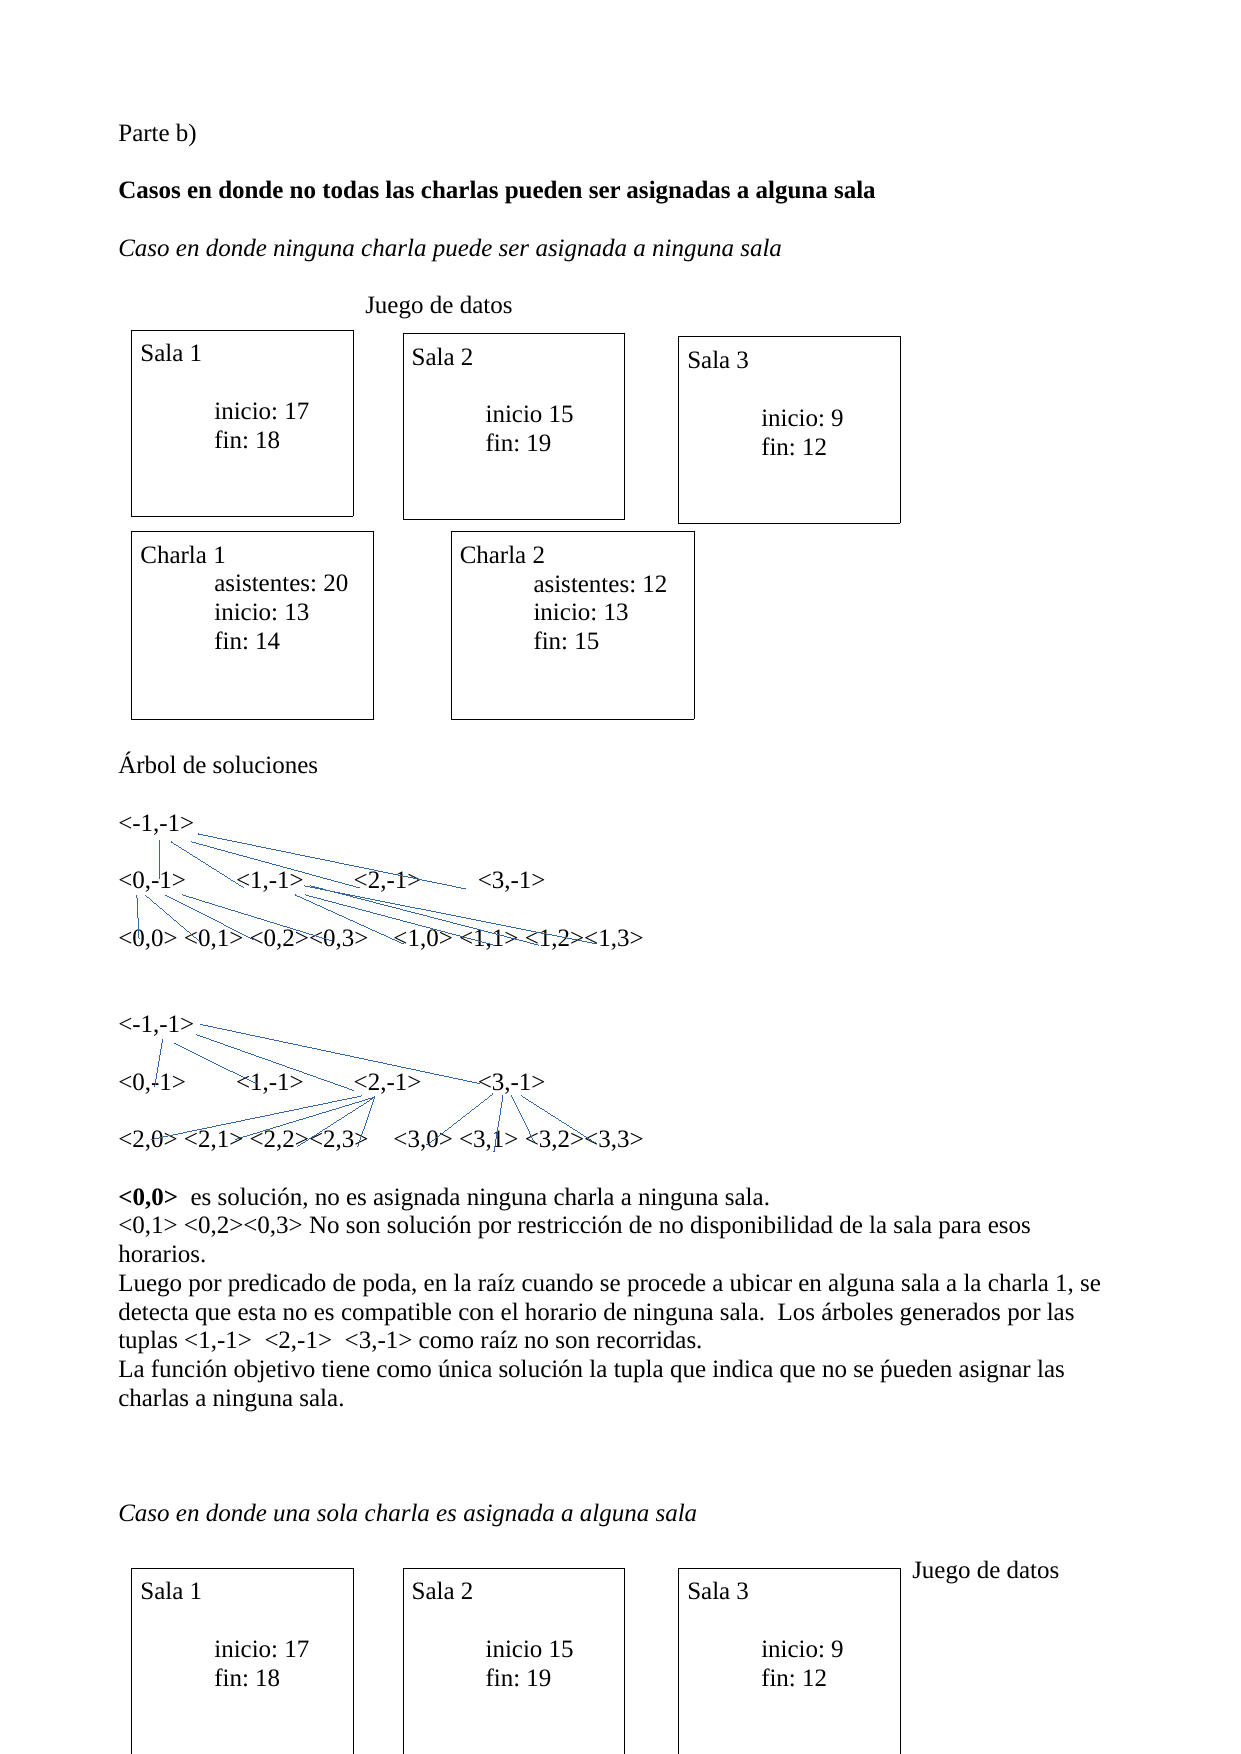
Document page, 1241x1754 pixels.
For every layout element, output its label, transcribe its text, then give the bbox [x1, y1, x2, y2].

text <-1,-1> [118, 808, 1122, 837]
text fin: 18 [140, 1663, 344, 1691]
text Sala 2 [411, 342, 616, 371]
text fin: 12 [687, 432, 891, 460]
text Charla 1 [140, 540, 364, 568]
text Sala 1 [140, 1576, 344, 1605]
text <0,-1> <1,-1> <2,-1> <3,-1> [118, 866, 1122, 894]
text <0,0> es solución, no es asignada ninguna charla a ninguna sala. [118, 1182, 1122, 1211]
text inicio 15 [411, 1634, 616, 1663]
text Sala 1 [140, 338, 344, 367]
text Juego de datos [118, 291, 1122, 319]
text fin: 12 [687, 1663, 891, 1691]
text Árbol de soluciones [118, 751, 1122, 779]
text Caso en donde una sola charla es asignada a alguna sala [118, 1498, 1122, 1527]
text asistentes: 20 [140, 568, 364, 597]
text fin: 19 [411, 1663, 616, 1691]
text fin: 15 [459, 626, 685, 655]
text fin: 19 [411, 428, 616, 457]
text inicio: 17 [140, 396, 344, 425]
text Charla 2 [459, 540, 685, 569]
text <0,1> <0,2><0,3> No son solución por restricción de no disponibilidad de la sala para esos horarios. [118, 1211, 1122, 1268]
text Juego de datos [118, 1556, 1122, 1584]
text Sala 3 [687, 345, 891, 374]
text Luego por predicado de poda, en la raíz cuando se procede a ubicar en alguna sala a la charla 1, se detecta que esta no es compatible con el horario de ninguna sala. Los árboles generados por las tuplas <1,-1> <2,-1> <3,-1> como raíz no son recorridas. [118, 1268, 1122, 1354]
text Sala 3 [687, 1576, 891, 1605]
text fin: 18 [140, 425, 344, 453]
text inicio: 17 [140, 1634, 344, 1663]
text inicio: 9 [687, 403, 891, 432]
text asistentes: 12 [459, 569, 685, 597]
text <-1,-1> [118, 1009, 1122, 1038]
text Sala 2 [411, 1576, 616, 1605]
text inicio: 13 [459, 597, 685, 626]
text Casos en donde no todas las charlas pueden ser asignadas a alguna sala [118, 176, 1122, 204]
text inicio: 9 [687, 1634, 891, 1663]
text <0,0> <0,1> <0,2><0,3> <1,0> <1,1> <1,2><1,3> [118, 923, 1122, 952]
text <0,-1> <1,-1> <2,-1> <3,-1> [118, 1067, 1122, 1096]
text Parte b) [118, 118, 1122, 147]
text inicio: 13 [140, 597, 364, 626]
text La función objetivo tiene como única solución la tupla que indica que no se ṕueden asignar las charlas a ninguna sala. [118, 1354, 1122, 1412]
text fin: 14 [140, 626, 364, 655]
text Caso en donde ninguna charla puede ser asignada a ninguna sala [118, 233, 1122, 262]
text inicio 15 [411, 399, 616, 428]
text <2,0> <2,1> <2,2><2,3> <3,0> <3,1> <3,2><3,3> [118, 1124, 1122, 1153]
